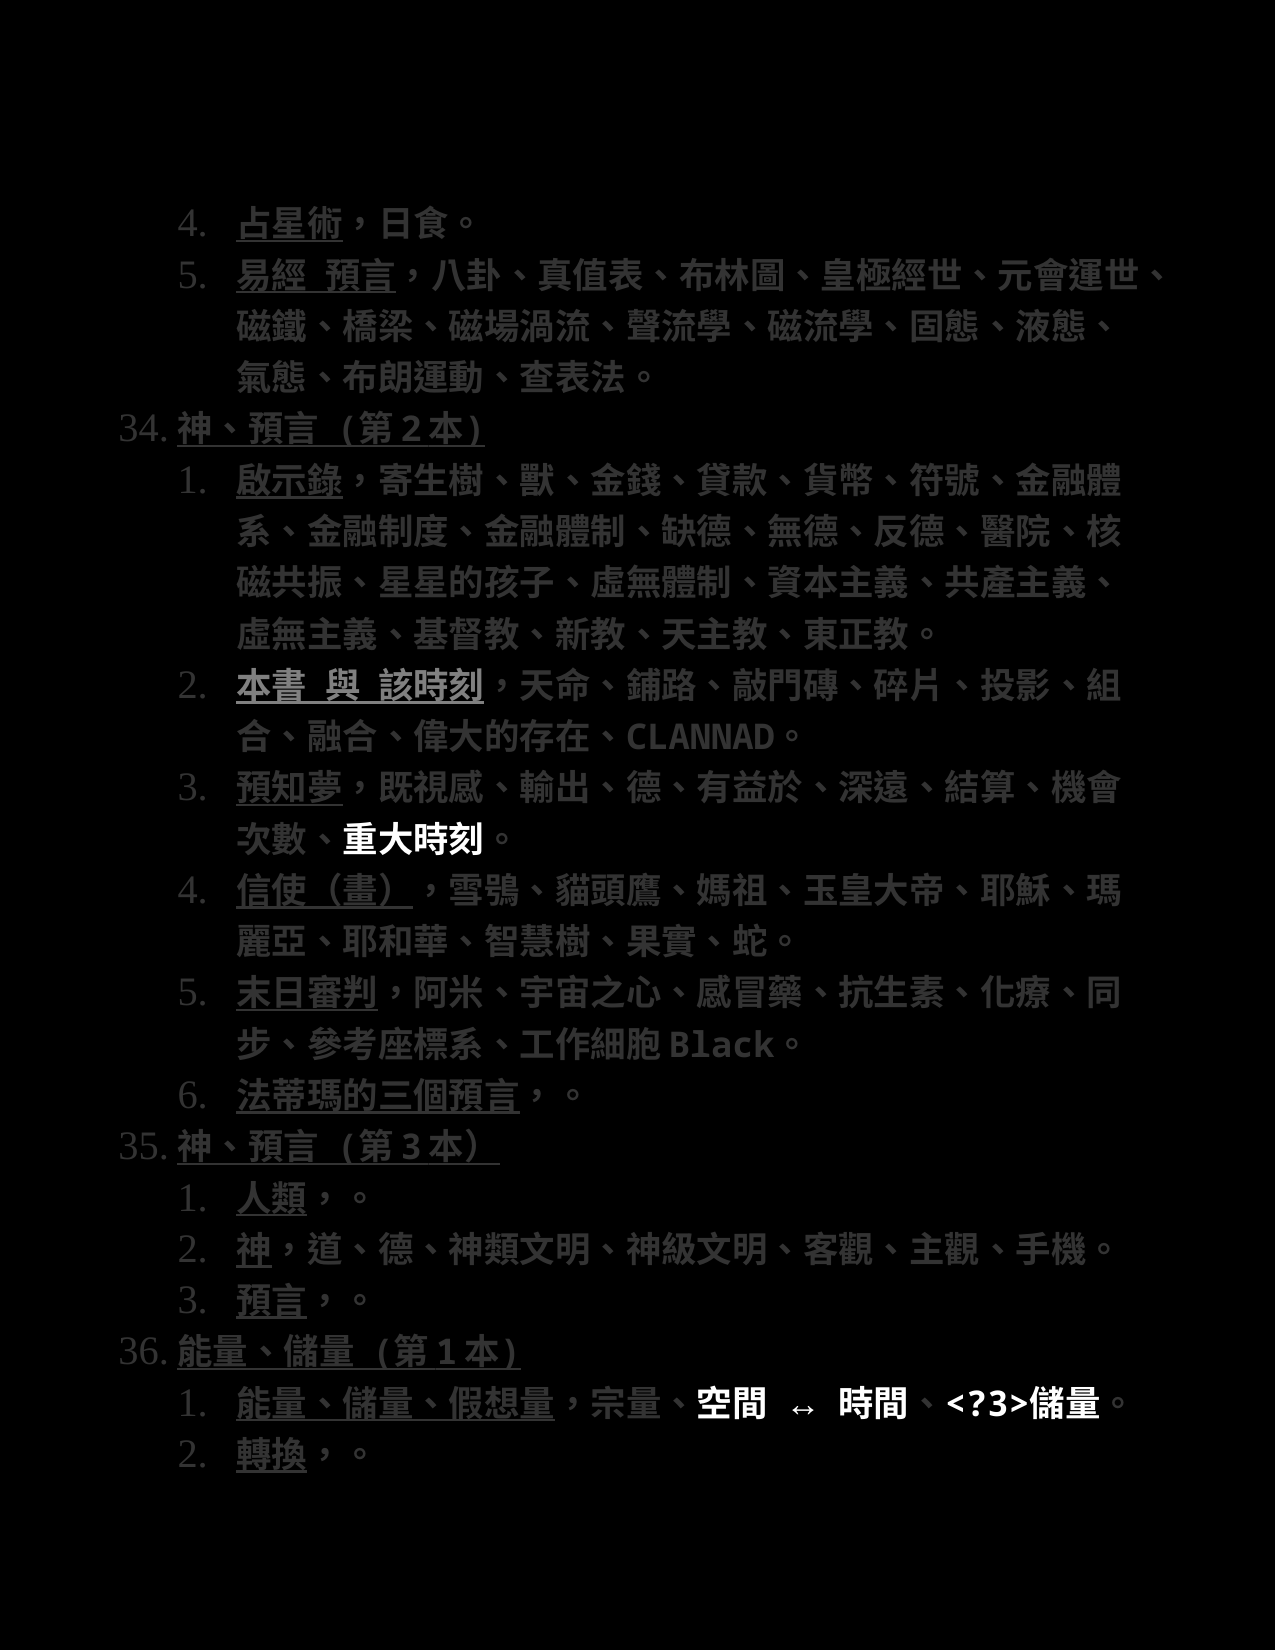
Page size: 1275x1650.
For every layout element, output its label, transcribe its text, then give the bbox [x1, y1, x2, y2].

list 能量、儲量 (第1本) [118, 1324, 1157, 1375]
list 人類，。 [177, 1170, 1157, 1221]
list 神、預言 (第3本） [118, 1119, 1157, 1170]
list 神，道、德、神類文明、神級文明、客觀、主觀、手機。 [177, 1221, 1157, 1272]
list 法蒂瑪的三個預言，。 [177, 1067, 1157, 1119]
list 信使（畫），雪鴞、貓頭鷹、媽祖、玉皇大帝、耶穌、瑪麗亞、耶和華、智慧樹、果實、蛇。 [177, 862, 1157, 965]
list 啟示錄，寄生樹、獸、金錢、貸款、貨幣、符號、金融體系、金融制度、金融體制、缺德、無德、反德、醫院、核磁共振、星星的孩子、虛無體制、資本主義、共產主義、虛無主義、基督教、新教、天主教、東正教。 [177, 452, 1157, 657]
list 預知夢，既視感、輸出、德、有益於、深遠、結算、機會次數、重大時刻。 [177, 760, 1157, 862]
list 易經 預言，八卦、真值表、布林圖、皇極經世、元會運世、磁鐵、橋梁、磁場渦流、聲流學、磁流學、固態、液態、氣態、布朗運動、查表法。 [177, 247, 1157, 401]
list 轉換，。 [177, 1426, 1157, 1478]
list 末日審判，阿米、宇宙之心、感冒藥、抗生素、化療、同步、參考座標系、工作細胞Black。 [177, 965, 1157, 1067]
list 占星術，日食。 [177, 196, 1157, 247]
list 神、預言 (第2本) [118, 401, 1157, 452]
list 能量、儲量、假想量，宗量、空間 ↔ 時間、<?3>儲量。 [177, 1375, 1157, 1426]
list 本書 與 該時刻，天命、鋪路、敲門磚、碎片、投影、組合、融合、偉大的存在、CLANNAD。 [177, 657, 1157, 760]
list 預言，。 [177, 1272, 1157, 1324]
